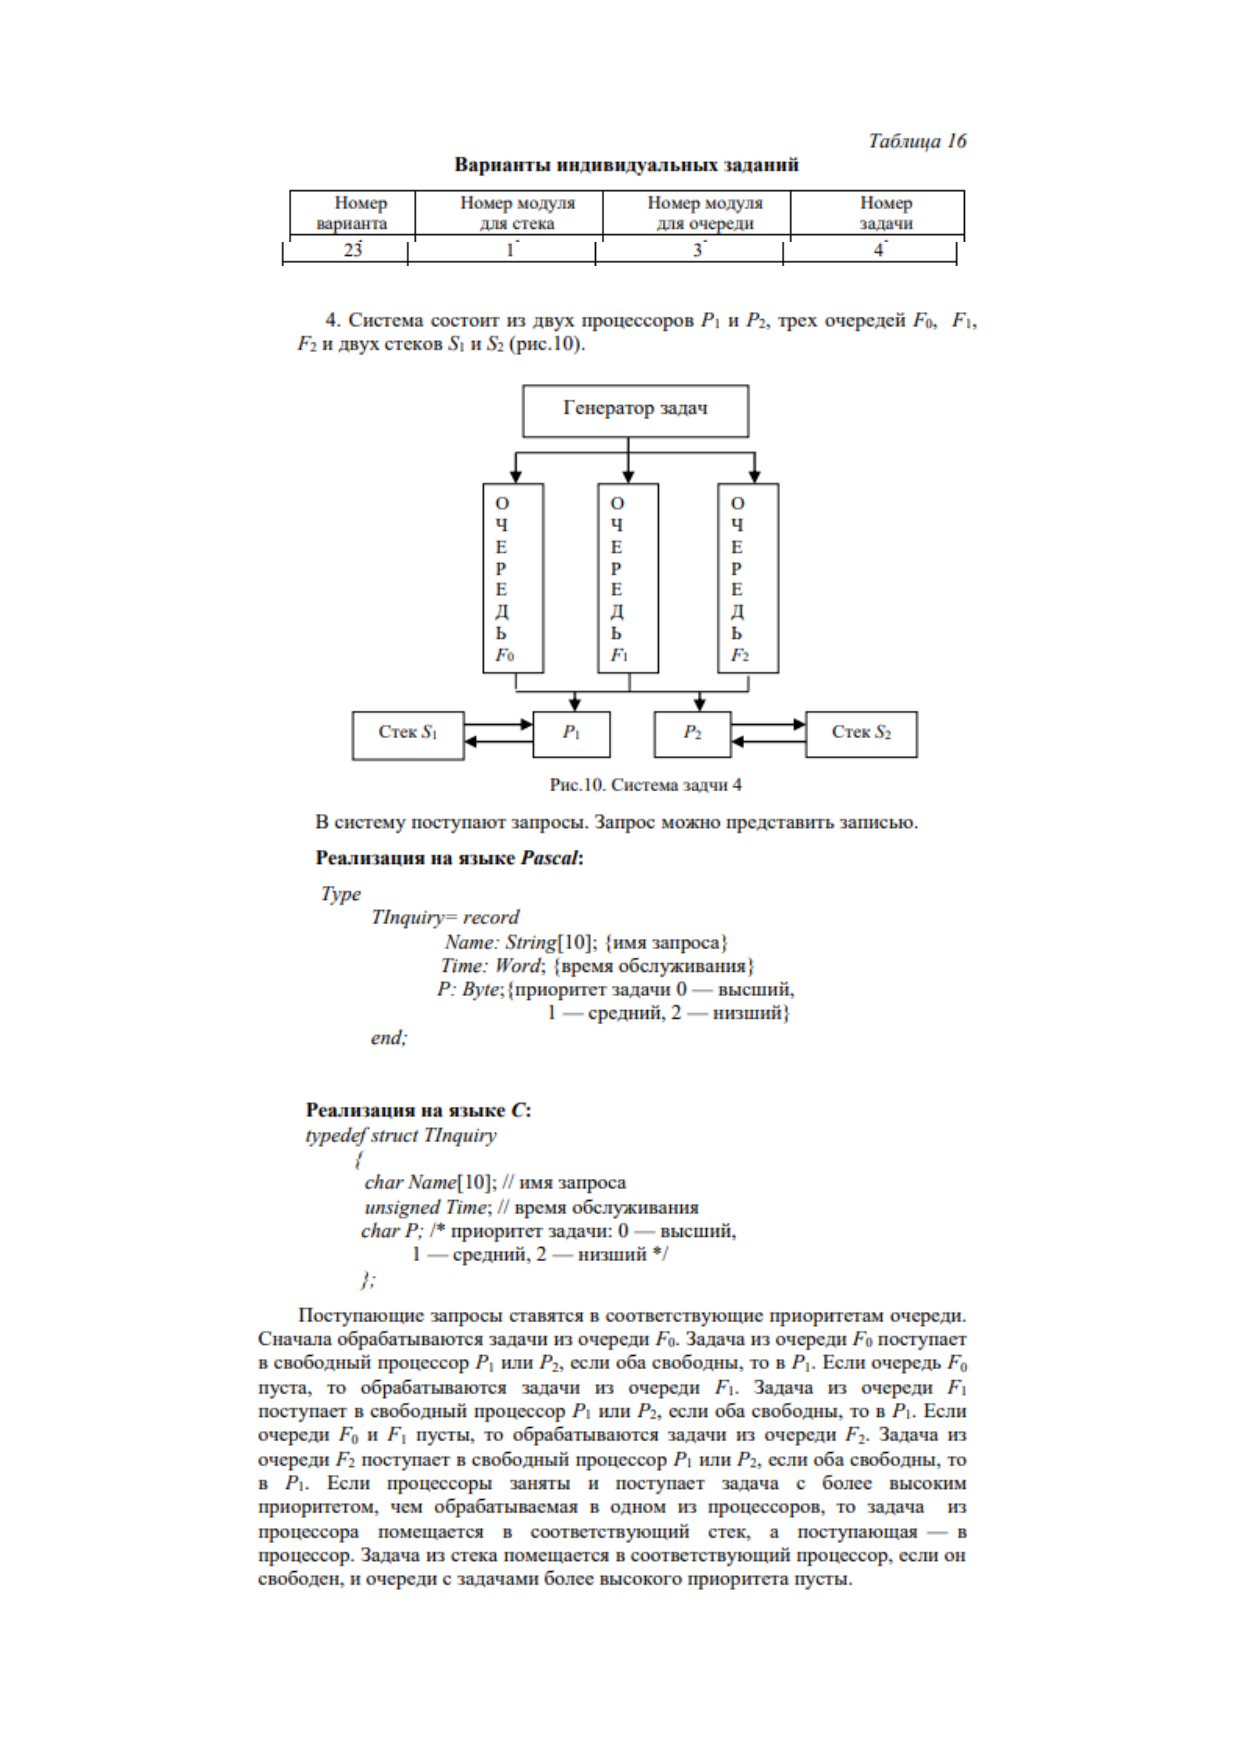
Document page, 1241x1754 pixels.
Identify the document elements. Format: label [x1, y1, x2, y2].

picture [248, 294, 1016, 1593]
picture [263, 118, 978, 266]
